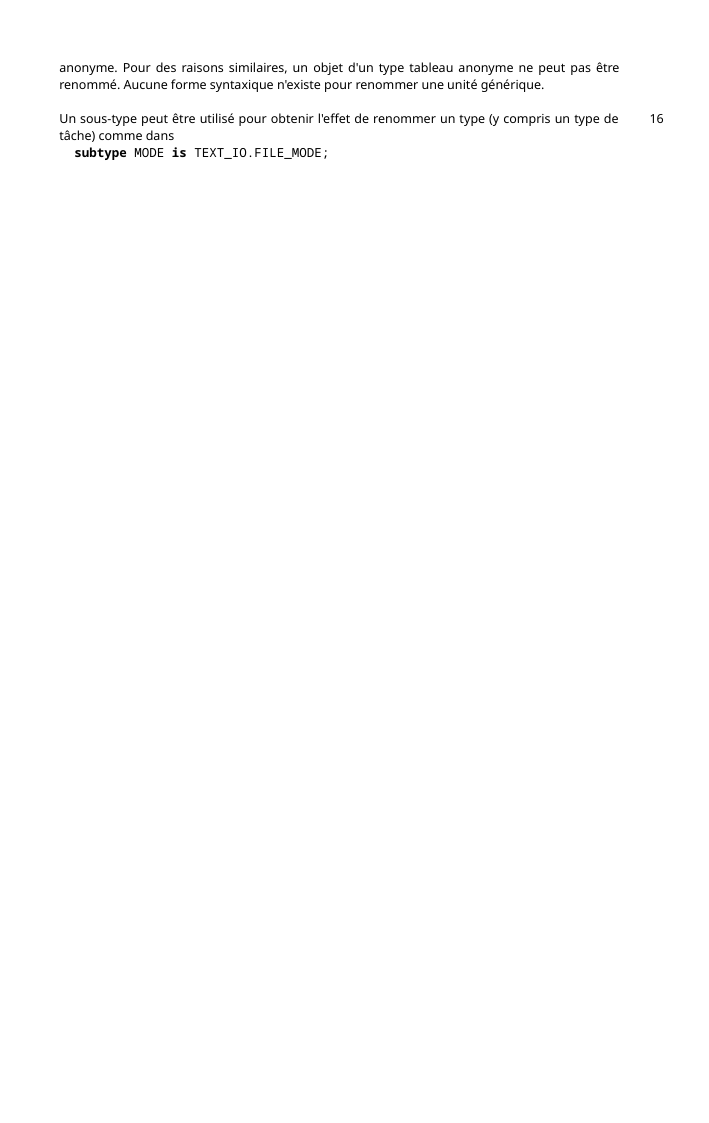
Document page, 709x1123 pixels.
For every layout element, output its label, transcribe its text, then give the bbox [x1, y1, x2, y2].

text Un sous-type peut être utilisé pour obtenir l'effet de renommer un type (y compris un type de tâche) comme dans [59, 110, 620, 144]
text subtype MODE is TEXT_IO.FILE_MODE; [59, 144, 620, 162]
text anonyme. Pour des raisons similaires, un objet d'un type tableau anonyme ne peut pas être renommé. Aucune forme syntaxique n'existe pour renommer une unité générique. [59, 59, 620, 93]
